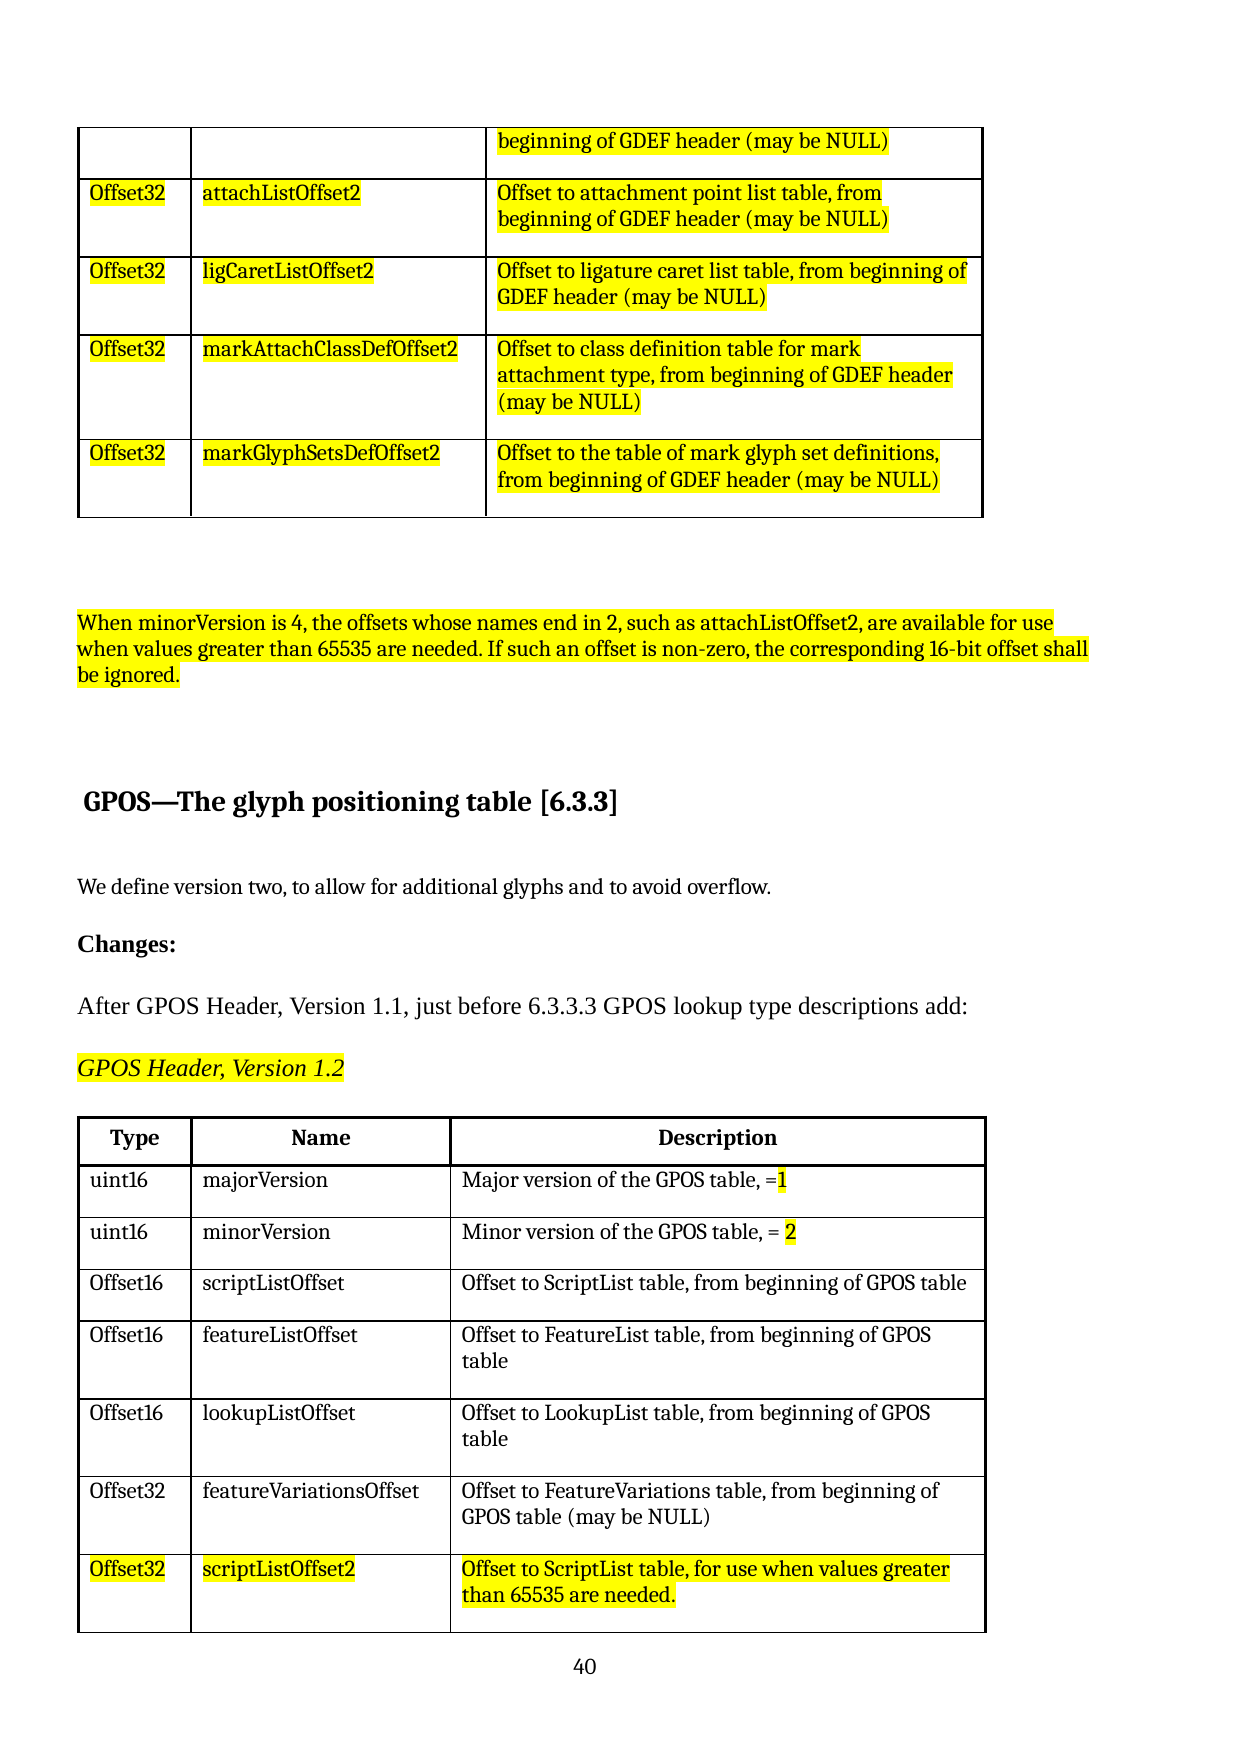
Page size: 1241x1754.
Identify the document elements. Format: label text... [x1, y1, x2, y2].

table_cell Offset32 [80, 440, 190, 516]
table_cell beginning of GDEF header (may be NULL) [487, 128, 981, 178]
table_cell majorVersion [192, 1167, 450, 1217]
table_header Description [452, 1119, 984, 1164]
table_cell Offset to FeatureList table, from beginning of GPOS table [451, 1322, 984, 1398]
table_cell Offset32 [80, 336, 190, 438]
table_cell attachListOffset2 [192, 180, 485, 256]
table_cell Offset32 [80, 180, 190, 256]
table_cell featureVariationsOffset [192, 1477, 450, 1554]
table_header Name [193, 1119, 449, 1164]
text When minorVersion is 4, the offsets whose names end in 2, such as attachListOffset2, are available for use when values greater than 65535 are needed. If such an offset is non-zero, the corresponding 16-bit offset shall be ignored. [77, 609, 1093, 688]
table_cell Offset to ligature caret list table, from beginning of GDEF header (may be NULL) [487, 258, 981, 334]
table_header Type [80, 1119, 190, 1164]
table_cell markAttachClassDefOffset2 [192, 336, 485, 438]
table_cell [80, 128, 190, 178]
table_cell Offset to class definition table for mark attachment type, from beginning of GDEF header (may be NULL) [487, 336, 981, 438]
subtitle GPOS—The glyph positioning table [6.3.3] [77, 785, 1093, 818]
table_cell uint16 [80, 1218, 190, 1268]
text We define version two, to allow for additional glyphs and to avoid overflow. [77, 873, 1093, 900]
table_cell featureListOffset [192, 1322, 450, 1398]
table_cell Offset32 [80, 258, 190, 334]
table_cell [192, 128, 485, 178]
table_cell lookupListOffset [192, 1400, 450, 1476]
table_cell Minor version of the GPOS table, = 2 [451, 1218, 984, 1268]
table_cell Offset to the table of mark glyph set definitions, from beginning of GDEF header (may be NULL) [487, 440, 981, 516]
table_cell Offset to FeatureVariations table, from beginning of GPOS table (may be NULL) [451, 1477, 984, 1554]
table_cell Offset to ScriptList table, for use when values greater than 65535 are needed. [451, 1555, 984, 1632]
text Changes: [77, 929, 1093, 958]
table_cell Offset16 [80, 1400, 190, 1476]
table_cell Offset16 [80, 1270, 190, 1320]
table_cell ligCaretListOffset2 [192, 258, 485, 334]
table_cell minorVersion [192, 1218, 450, 1268]
table_cell Offset to LookupList table, from beginning of GPOS table [451, 1400, 984, 1476]
table_cell Offset32 [80, 1555, 190, 1632]
table_cell markGlyphSetsDefOffset2 [192, 440, 485, 516]
table_cell scriptListOffset2 [192, 1555, 450, 1632]
table_cell Offset to attachment point list table, from beginning of GDEF header (may be NULL) [487, 180, 981, 256]
table_cell uint16 [80, 1167, 190, 1217]
table_cell Offset to ScriptList table, from beginning of GPOS table [451, 1270, 984, 1320]
table_cell Offset32 [80, 1477, 190, 1554]
table_cell scriptListOffset [192, 1270, 450, 1320]
table_cell Major version of the GPOS table, =1 [451, 1167, 984, 1217]
table_cell Offset16 [80, 1322, 190, 1398]
text GPOS Header, Version 1.2 [77, 1053, 1093, 1082]
text After GPOS Header, Version 1.1, just before 6.3.3.3 GPOS lookup type descriptions add: [77, 991, 1093, 1020]
